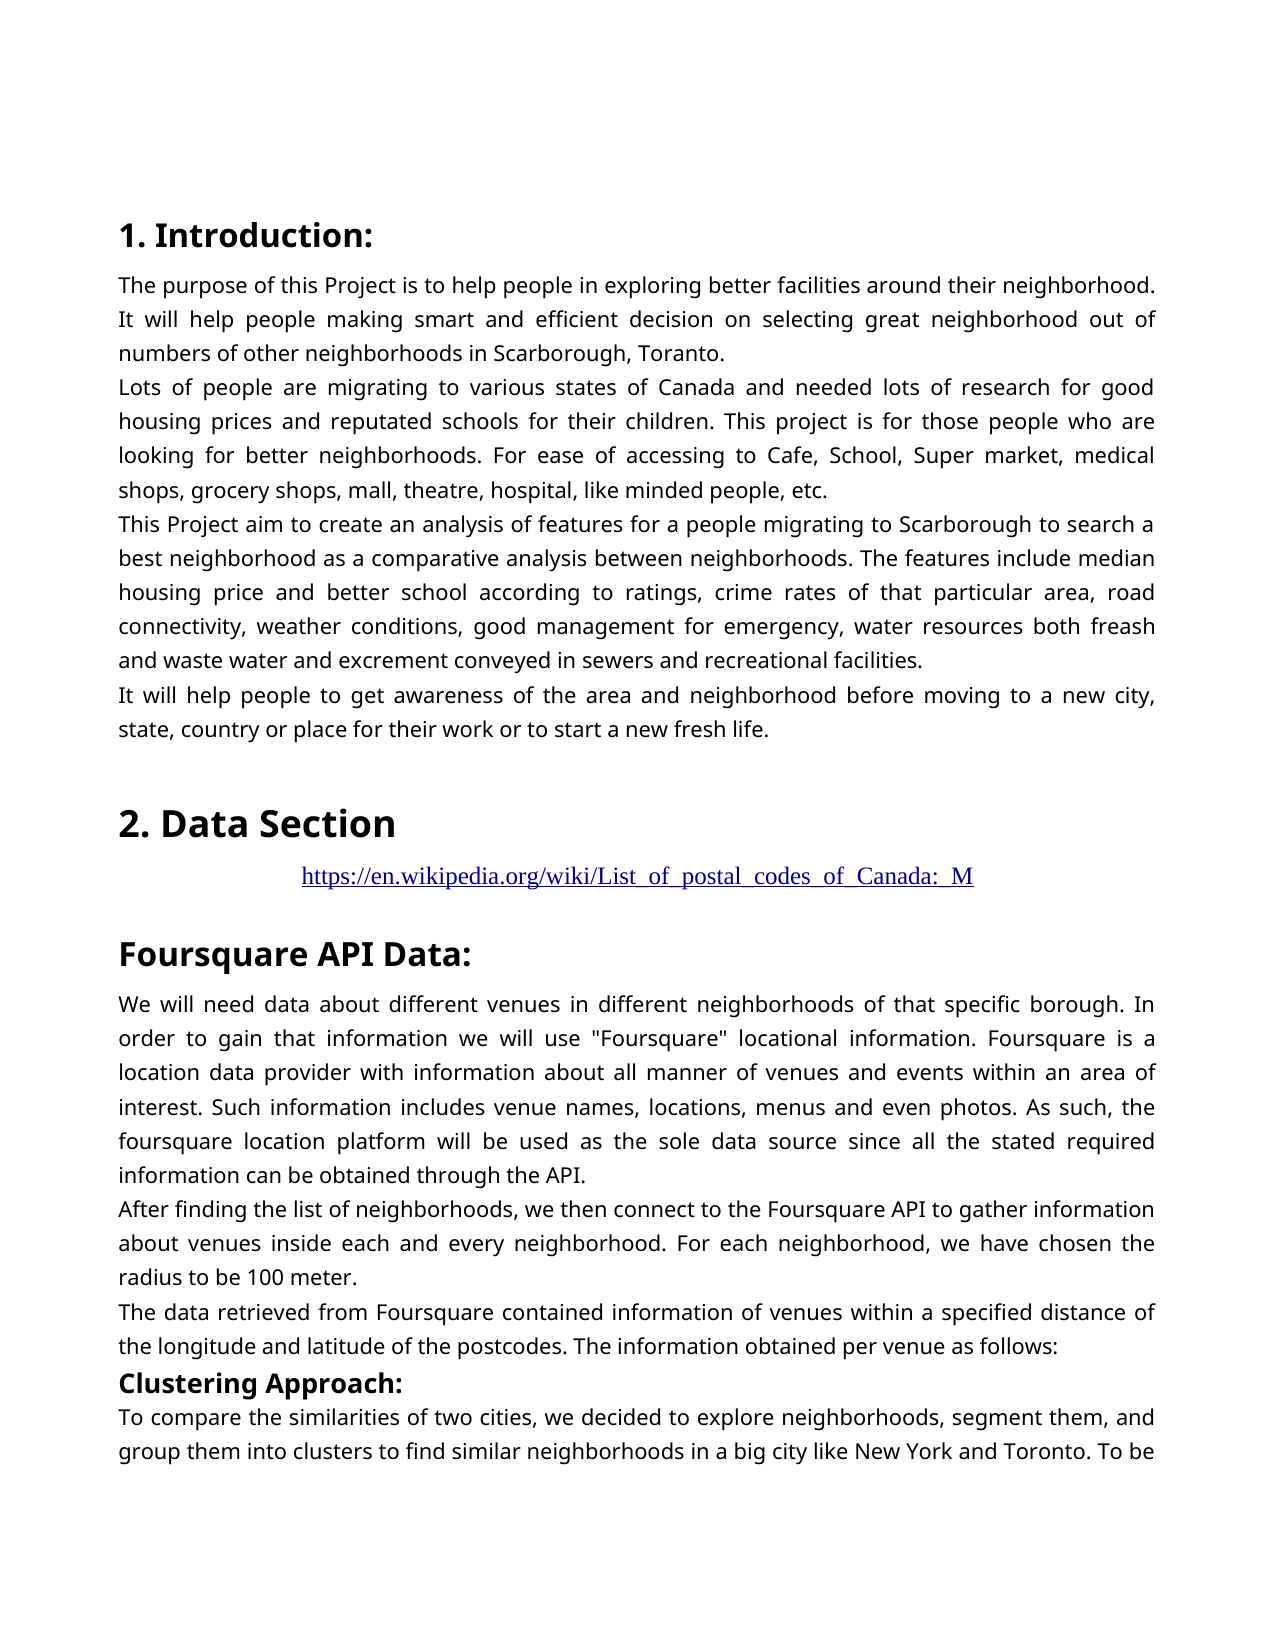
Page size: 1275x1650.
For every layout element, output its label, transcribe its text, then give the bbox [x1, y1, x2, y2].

subtitle Foursquare API Data: [118, 931, 1157, 976]
text Lots of people are migrating to various states of Canada and needed lots of research for good housing prices and reputated schools for their children. This project is for those people who are looking for better neighborhoods. For ease of accessing to Cafe, School, Super market, medical shops, grocery shops, mall, theatre, hospital, like minded people, etc. [118, 372, 1157, 504]
text The purpose of this Project is to help people in exploring better facilities around their neighborhood. It will help people making smart and efficient decision on selecting great neighborhood out of numbers of other neighborhoods in Scarborough, Toranto. [118, 269, 1157, 368]
text This Project aim to create an analysis of features for a people migrating to Scarborough to search a best neighborhood as a comparative analysis between neighborhoods. The features include median housing price and better school according to ratings, crime rates of that particular area, road connectivity, weather conditions, good management for emergency, water resources both freash and waste water and excrement conveyed in sewers and recreational facilities. [118, 509, 1157, 675]
subtitle Clustering Approach: [118, 1365, 1157, 1402]
subtitle 2. Data Section [118, 797, 1157, 848]
text https://en.wikipedia.org/wiki/List_of_postal_codes_of_Canada:_M [118, 861, 1157, 890]
text After finding the list of neighborhoods, we then connect to the Foursquare API to gather information about venues inside each and every neighborhood. For each neighborhood, we have chosen the radius to be 100 meter. [118, 1194, 1157, 1292]
text We will need data about different venues in different neighborhoods of that specific borough. In order to gain that information we will use "Foursquare" locational information. Foursquare is a location data provider with information about all manner of venues and events within an area of interest. Such information includes venue names, locations, menus and even photos. As such, the foursquare location platform will be used as the sole data source since all the stated required information can be obtained through the API. [118, 989, 1157, 1189]
text The data retrieved from Foursquare contained information of venues within a specified distance of the longitude and latitude of the postcodes. The information obtained per venue as follows: [118, 1296, 1157, 1360]
text It will help people to get awareness of the area and neighborhood before moving to a new city, state, country or place for their work or to start a new fresh life. [118, 679, 1157, 743]
subtitle 1. Introduction: [118, 168, 1157, 257]
text To compare the similarities of two cities, we decided to explore neighborhoods, segment them, and group them into clusters to find similar neighborhoods in a big city like New York and Toronto. To be [118, 1402, 1157, 1466]
